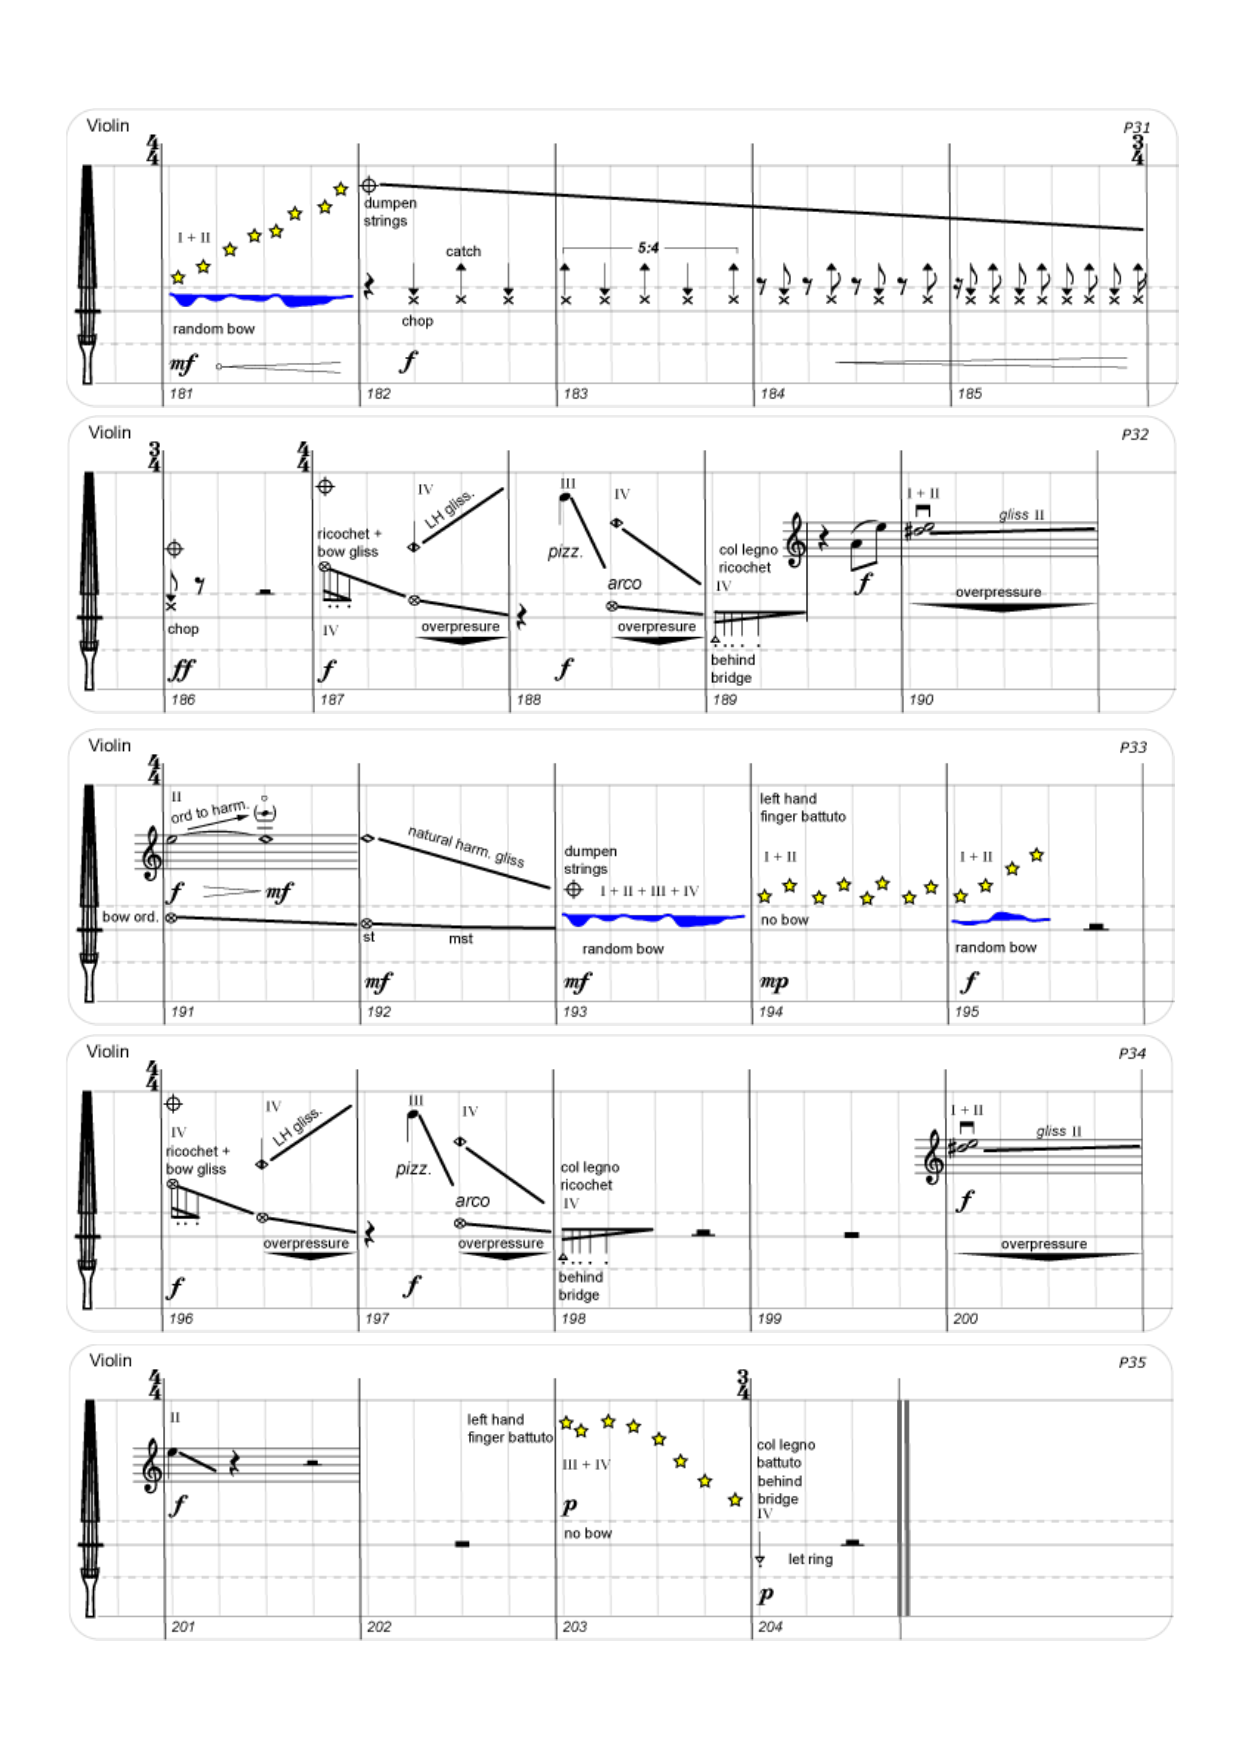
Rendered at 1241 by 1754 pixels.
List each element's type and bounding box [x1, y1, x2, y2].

picture [67, 728, 1175, 1026]
picture [66, 108, 1179, 408]
picture [68, 1344, 1174, 1641]
picture [65, 1034, 1174, 1333]
picture [67, 415, 1177, 714]
